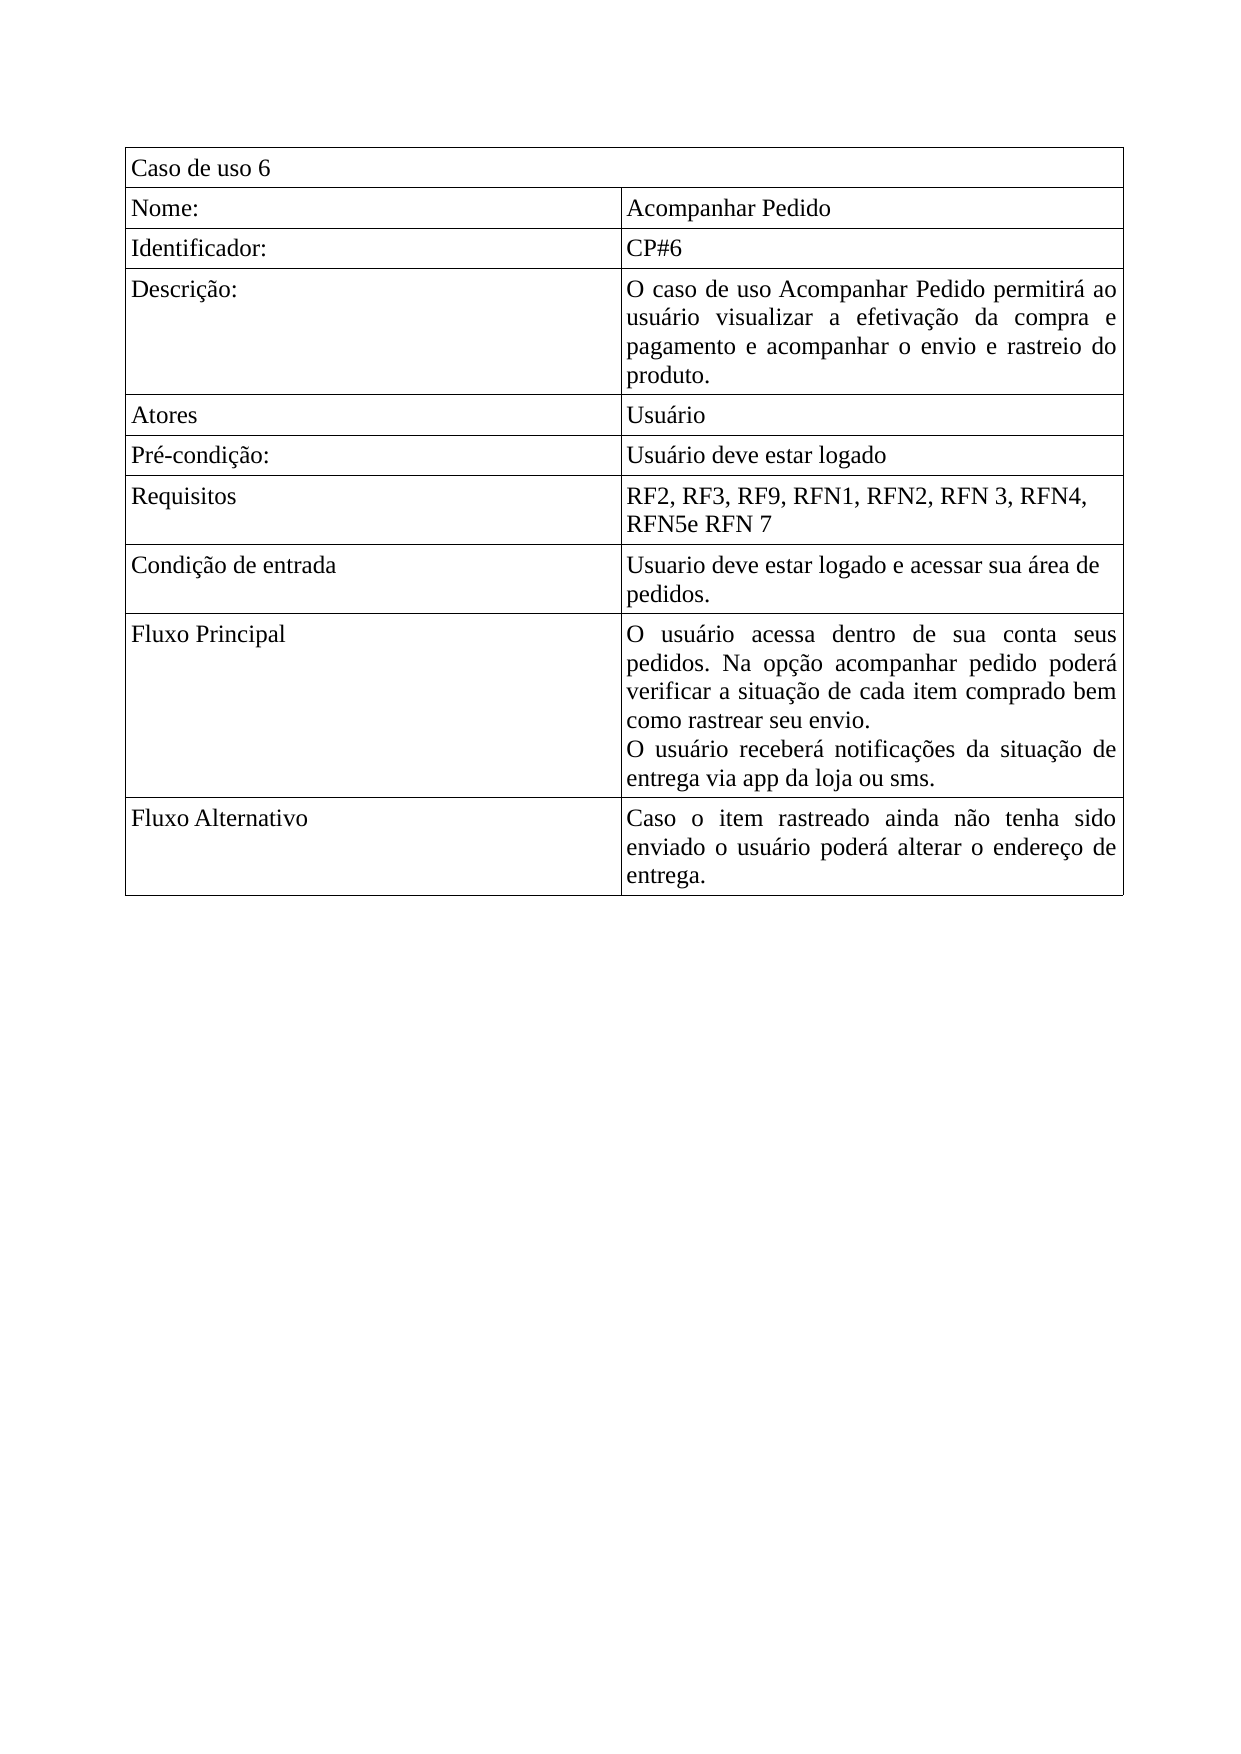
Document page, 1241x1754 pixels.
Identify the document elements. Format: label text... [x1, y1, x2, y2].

table_cell O caso de uso Acompanhar Pedido permitirá ao usuário visualizar a efetivação da compra e pagamento e acompanhar o envio e rastreio do produto. [622, 269, 1123, 394]
table_cell Pré-condição: [126, 436, 621, 475]
table_cell Acompanhar Pedido [622, 188, 1123, 227]
table_cell CP#6 [622, 229, 1123, 268]
table_cell Usuario deve estar logado e acessar sua área de pedidos. [622, 545, 1123, 613]
table_cell Identificador: [126, 229, 621, 268]
table_cell Fluxo Principal [126, 614, 621, 797]
table_cell RF2, RF3, RF9, RFN1, RFN2, RFN 3, RFN4, RFN5e RFN 7 [622, 476, 1123, 544]
table_cell Atores [126, 395, 621, 435]
table_cell Fluxo Alternativo [126, 798, 621, 895]
table_cell Requisitos [126, 476, 621, 544]
table_header Caso de uso 6 [126, 148, 1123, 187]
table_cell Condição de entrada [126, 545, 621, 613]
table_cell Usuário deve estar logado [622, 436, 1123, 475]
table_cell Descrição: [126, 269, 621, 394]
table_cell Nome: [126, 188, 621, 227]
table_cell Usuário [622, 395, 1123, 435]
table_cell Caso o item rastreado ainda não tenha sido enviado o usuário poderá alterar o endereço de entrega. [622, 798, 1123, 895]
table_cell O usuário acessa dentro de sua conta seus pedidos. Na opção acompanhar pedido poderá verificar a situação de cada item comprado bem como rastrear seu envio. O usuário receberá notificações da situação de entrega via app da loja ou sms. [622, 614, 1123, 797]
